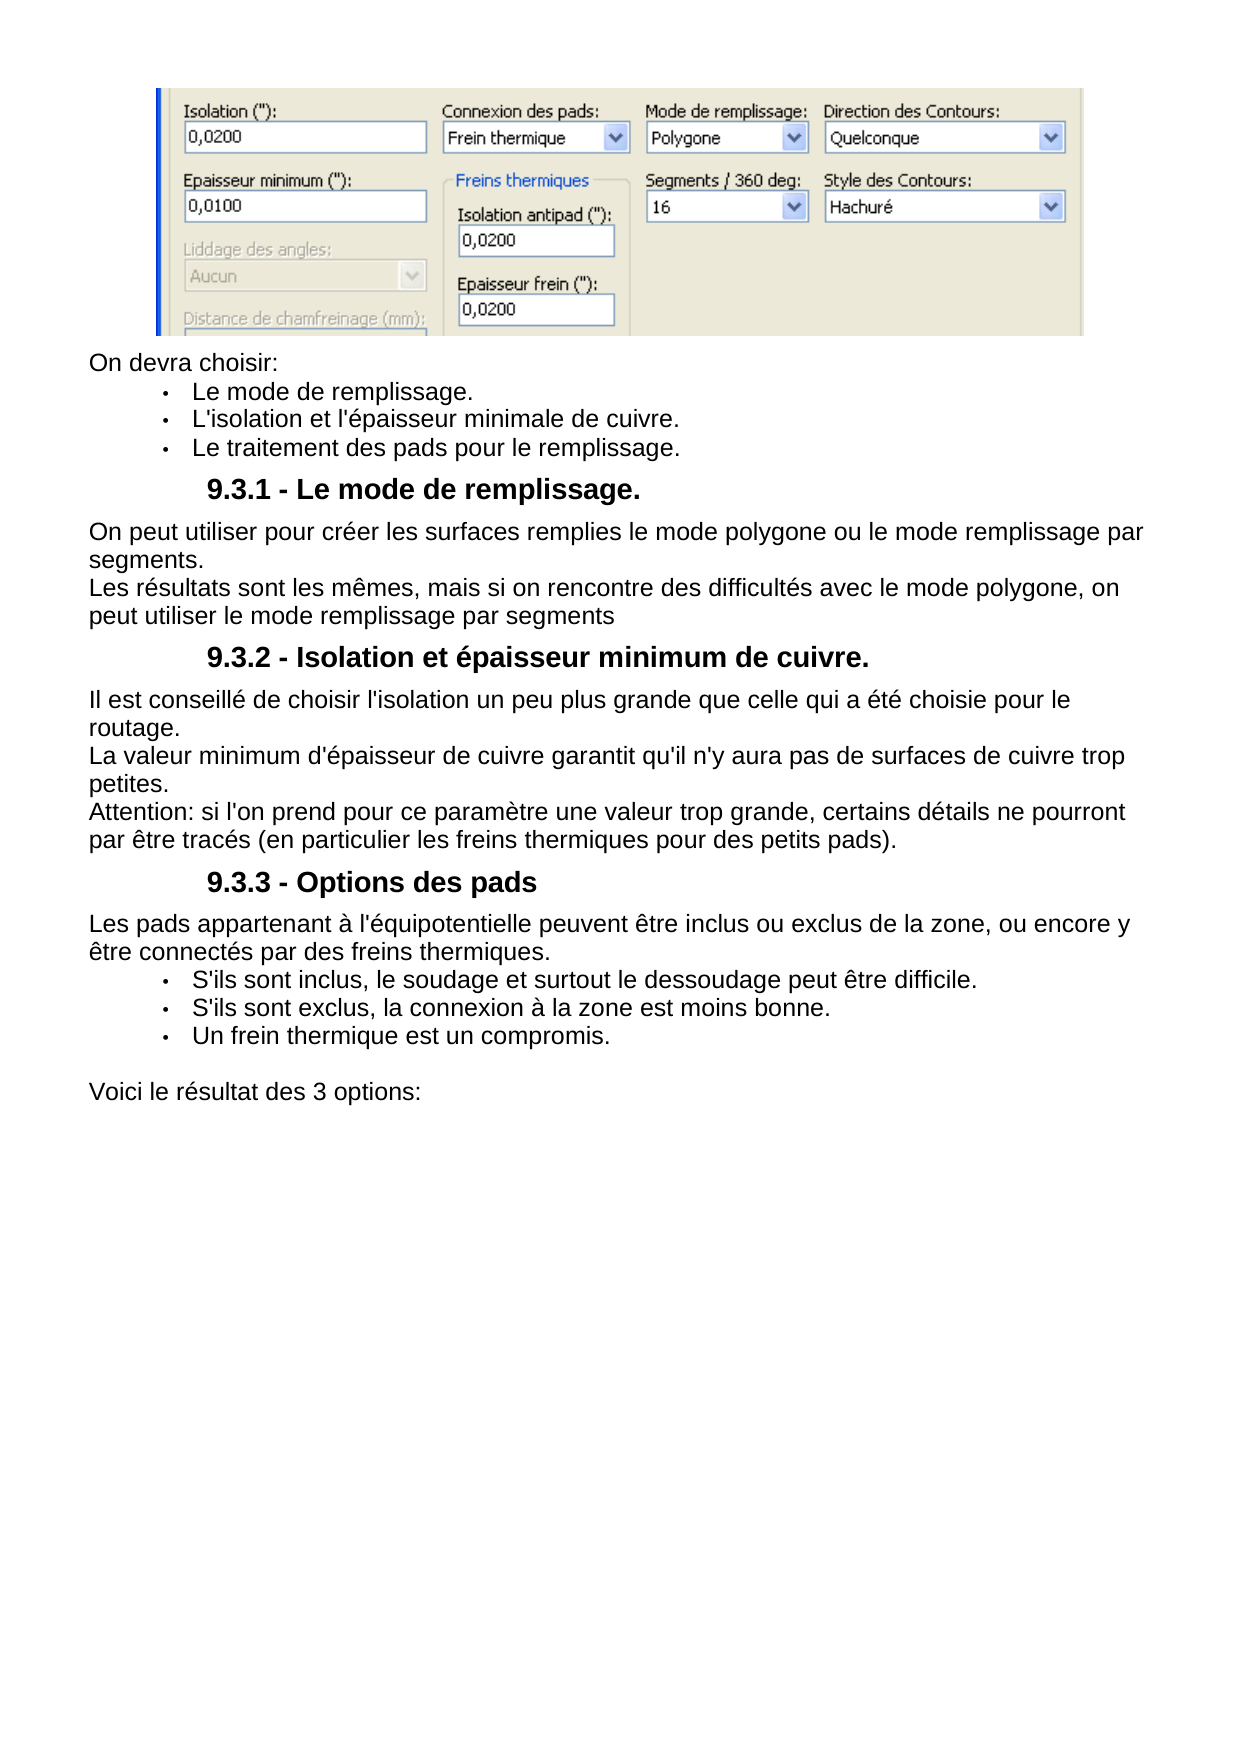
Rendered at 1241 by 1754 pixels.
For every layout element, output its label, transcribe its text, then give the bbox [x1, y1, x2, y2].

text Voici le résultat des 3 options: [88, 1078, 1152, 1106]
text Les pads appartenant à l'équipotentielle peuvent être inclus ou exclus de la zone, ou encore y être connectés par des freins thermiques. [88, 910, 1152, 966]
text La valeur minimum d'épaisseur de cuivre garantit qu'il n'y aura pas de surfaces de cuivre trop petites. [88, 742, 1152, 798]
picture [156, 88, 1085, 336]
text On devra choisir: [88, 349, 1152, 377]
text Il est conseillé de choisir l'isolation un peu plus grande que celle qui a été choisie pour le routage. [88, 686, 1152, 742]
subtitle Options des pads [207, 866, 1152, 898]
list L'isolation et l'épaisseur minimale de cuivre. [162, 405, 1152, 433]
list S'ils sont exclus, la connexion à la zone est moins bonne. [162, 994, 1152, 1022]
list Un frein thermique est un compromis. [162, 1022, 1152, 1050]
text On peut utiliser pour créer les surfaces remplies le mode polygone ou le mode remplissage par segments. [88, 517, 1152, 573]
list Le traitement des pads pour le remplissage. [162, 433, 1152, 461]
list S'ils sont inclus, le soudage et surtout le dessoudage peut être difficile. [162, 966, 1152, 994]
subtitle Le mode de remplissage. [207, 473, 1152, 506]
text Les résultats sont les mêmes, mais si on rencontre des difficultés avec le mode polygone, on peut utiliser le mode remplissage par segments [88, 573, 1152, 629]
list Le mode de remplissage. [162, 377, 1152, 405]
subtitle Isolation et épaisseur minimum de cuivre. [207, 641, 1152, 674]
text Attention: si l'on prend pour ce paramètre une valeur trop grande, certains détails ne pourront par être tracés (en particulier les freins thermiques pour des petits pads). [88, 798, 1152, 854]
